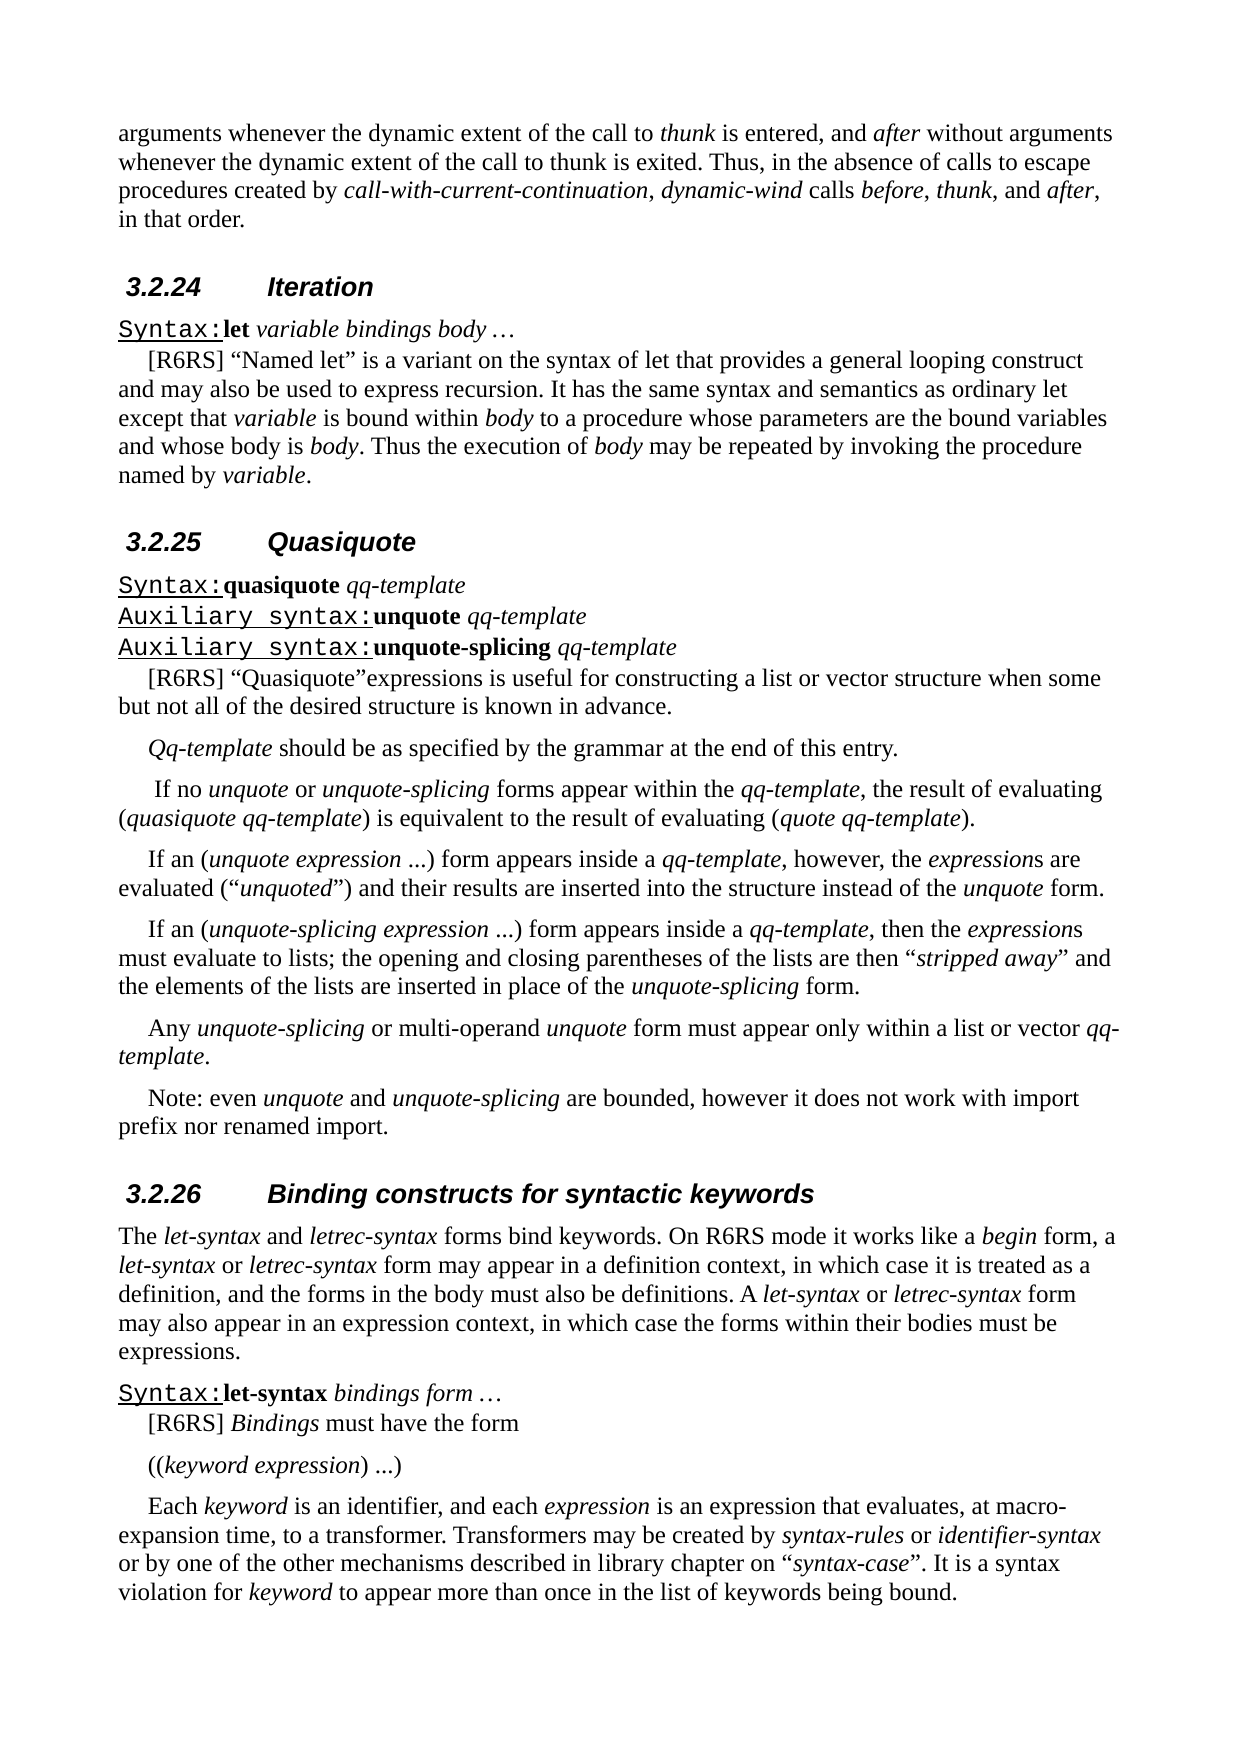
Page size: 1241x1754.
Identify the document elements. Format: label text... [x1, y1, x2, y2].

text Syntax:quasiquote qq-template [118, 570, 1122, 601]
text Auxiliary syntax:unquote-splicing qq-template [118, 632, 1122, 663]
text [R6RS] Bindings must have the form [118, 1408, 1122, 1437]
subtitle Quasiquote [118, 526, 1122, 558]
text The let-syntax and letrec-syntax forms bind keywords. On R6RS mode it works like a begin form, a let-syntax or letrec-syntax form may appear in a definition context, in which case it is treated as a definition, and the forms in the body must also be definitions. A let-syntax or letrec-syntax form may also appear in an expression context, in which case the forms within their bodies must be expressions. [118, 1221, 1122, 1365]
text [R6RS] “Quasiquote”expressions is useful for constructing a list or vector structure when some but not all of the desired structure is known in advance. [118, 663, 1122, 720]
text ((keyword expression) ...) [118, 1450, 1122, 1478]
text If an (unquote-splicing expression ...) form appears inside a qq-template, then the expressions must evaluate to lists; the opening and closing parentheses of the lists are then “stripped away” and the elements of the lists are inserted in place of the unquote-splicing form. [118, 914, 1122, 1000]
text Syntax:let variable bindings body … [118, 314, 1122, 345]
text arguments whenever the dynamic extent of the call to thunk is entered, and after without arguments whenever the dynamic extent of the call to thunk is exited. Thus, in the absence of calls to escape procedures created by call-with-current-continuation, dynamic-wind calls before, thunk, and after, in that order. [118, 118, 1122, 233]
text [R6RS] “Named let” is a variant on the syntax of let that provides a general looping construct and may also be used to express recursion. It has the same syntax and semantics as ordinary let except that variable is bound within body to a procedure whose parameters are the bound variables and whose body is body. Thus the execution of body may be repeated by invoking the procedure named by variable. [118, 345, 1122, 489]
text Qq-template should be as specified by the grammar at the end of this entry. [118, 733, 1122, 761]
text Auxiliary syntax:unquote qq-template [118, 601, 1122, 632]
text Syntax:let-syntax bindings form … [118, 1378, 1122, 1408]
subtitle Binding constructs for syntactic keywords [118, 1178, 1122, 1209]
text If no unquote or unquote-splicing forms appear within the qq-template, the result of evaluating (quasiquote qq-template) is equivalent to the result of evaluating (quote qq-template). [118, 774, 1122, 831]
text If an (unquote expression ...) form appears inside a qq-template, however, the expressions are evaluated (“unquoted”) and their results are inserted into the structure instead of the unquote form. [118, 844, 1122, 901]
text Note: even unquote and unquote-splicing are bounded, however it does not work with import prefix nor renamed import. [118, 1083, 1122, 1140]
subtitle Iteration [118, 271, 1122, 302]
text Any unquote-splicing or multi-operand unquote form must appear only within a list or vector qq-template. [118, 1013, 1122, 1070]
text Each keyword is an identifier, and each expression is an expression that evaluates, at macro-expansion time, to a transformer. Transformers may be created by syntax-rules or identifier-syntax or by one of the other mechanisms described in library chapter on “syntax-case”. It is a syntax violation for keyword to appear more than once in the list of keywords being bound. [118, 1491, 1122, 1606]
